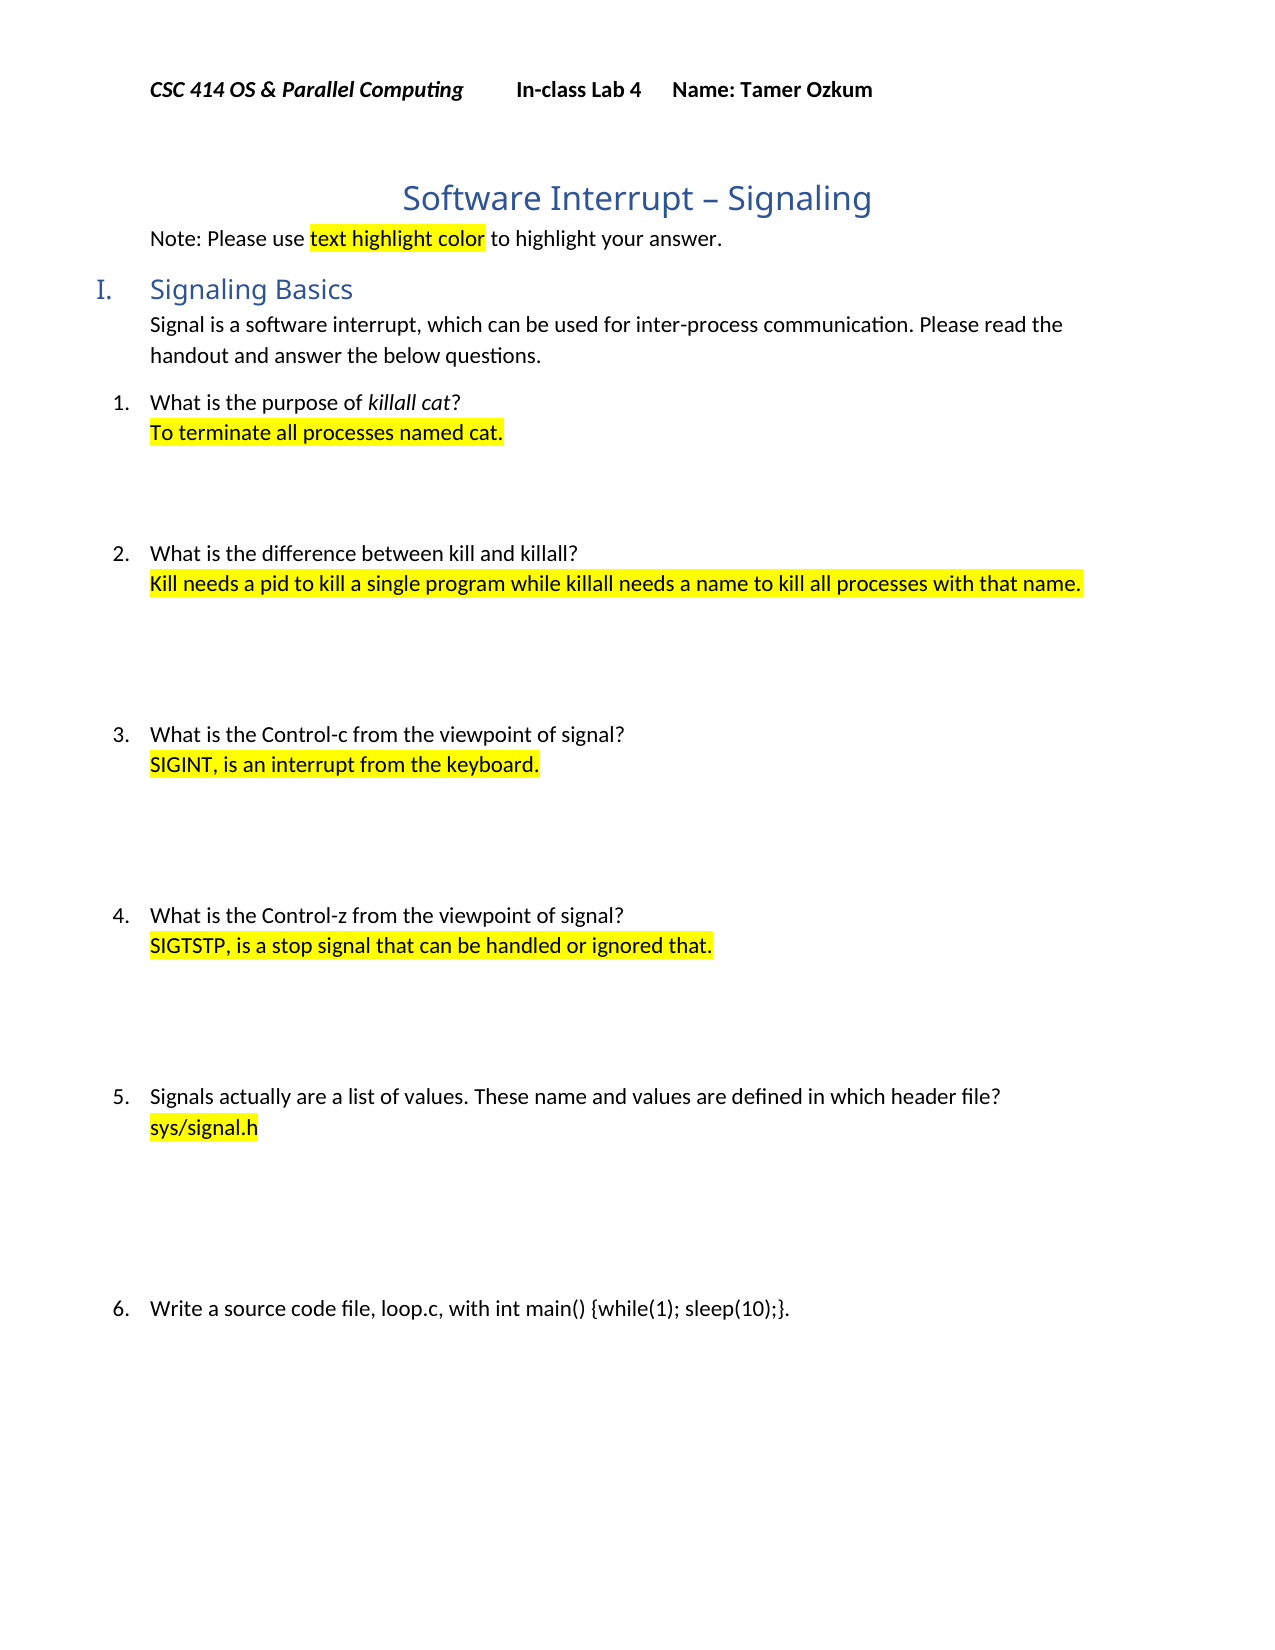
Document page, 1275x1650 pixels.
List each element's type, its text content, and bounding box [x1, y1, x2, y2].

list What is the purpose of killall cat? [112, 388, 1125, 416]
list Kill needs a pid to kill a single program while killall needs a name to kill all processes with that name. [112, 569, 1125, 597]
subtitle Signaling Basics [112, 271, 1125, 308]
list What is the Control-c from the viewpoint of signal? [112, 720, 1125, 748]
text Note: Please use text highlight color to highlight your answer. [150, 224, 1125, 252]
list What is the Control-z from the viewpoint of signal? [112, 901, 1125, 929]
list sys/signal.h [112, 1113, 1125, 1141]
list To terminate all processes named cat. [112, 418, 1125, 446]
list SIGTSTP, is a stop signal that can be handled or ignored that. [150, 931, 1125, 959]
subtitle Software Interrupt – Signaling [150, 175, 1125, 220]
list Write a source code file, loop.c, with int main() {while(1); sleep(10);}. [112, 1294, 1125, 1322]
list Signals actually are a list of values. These name and values are defined in which header file? [112, 1082, 1125, 1111]
text Signal is a software interrupt, which can be used for inter-process communication. Please read the handout and answer the below questions. [150, 311, 1125, 369]
list What is the difference between kill and killall? [112, 539, 1125, 567]
list SIGINT, is an interrupt from the keyboard. [112, 750, 1125, 778]
